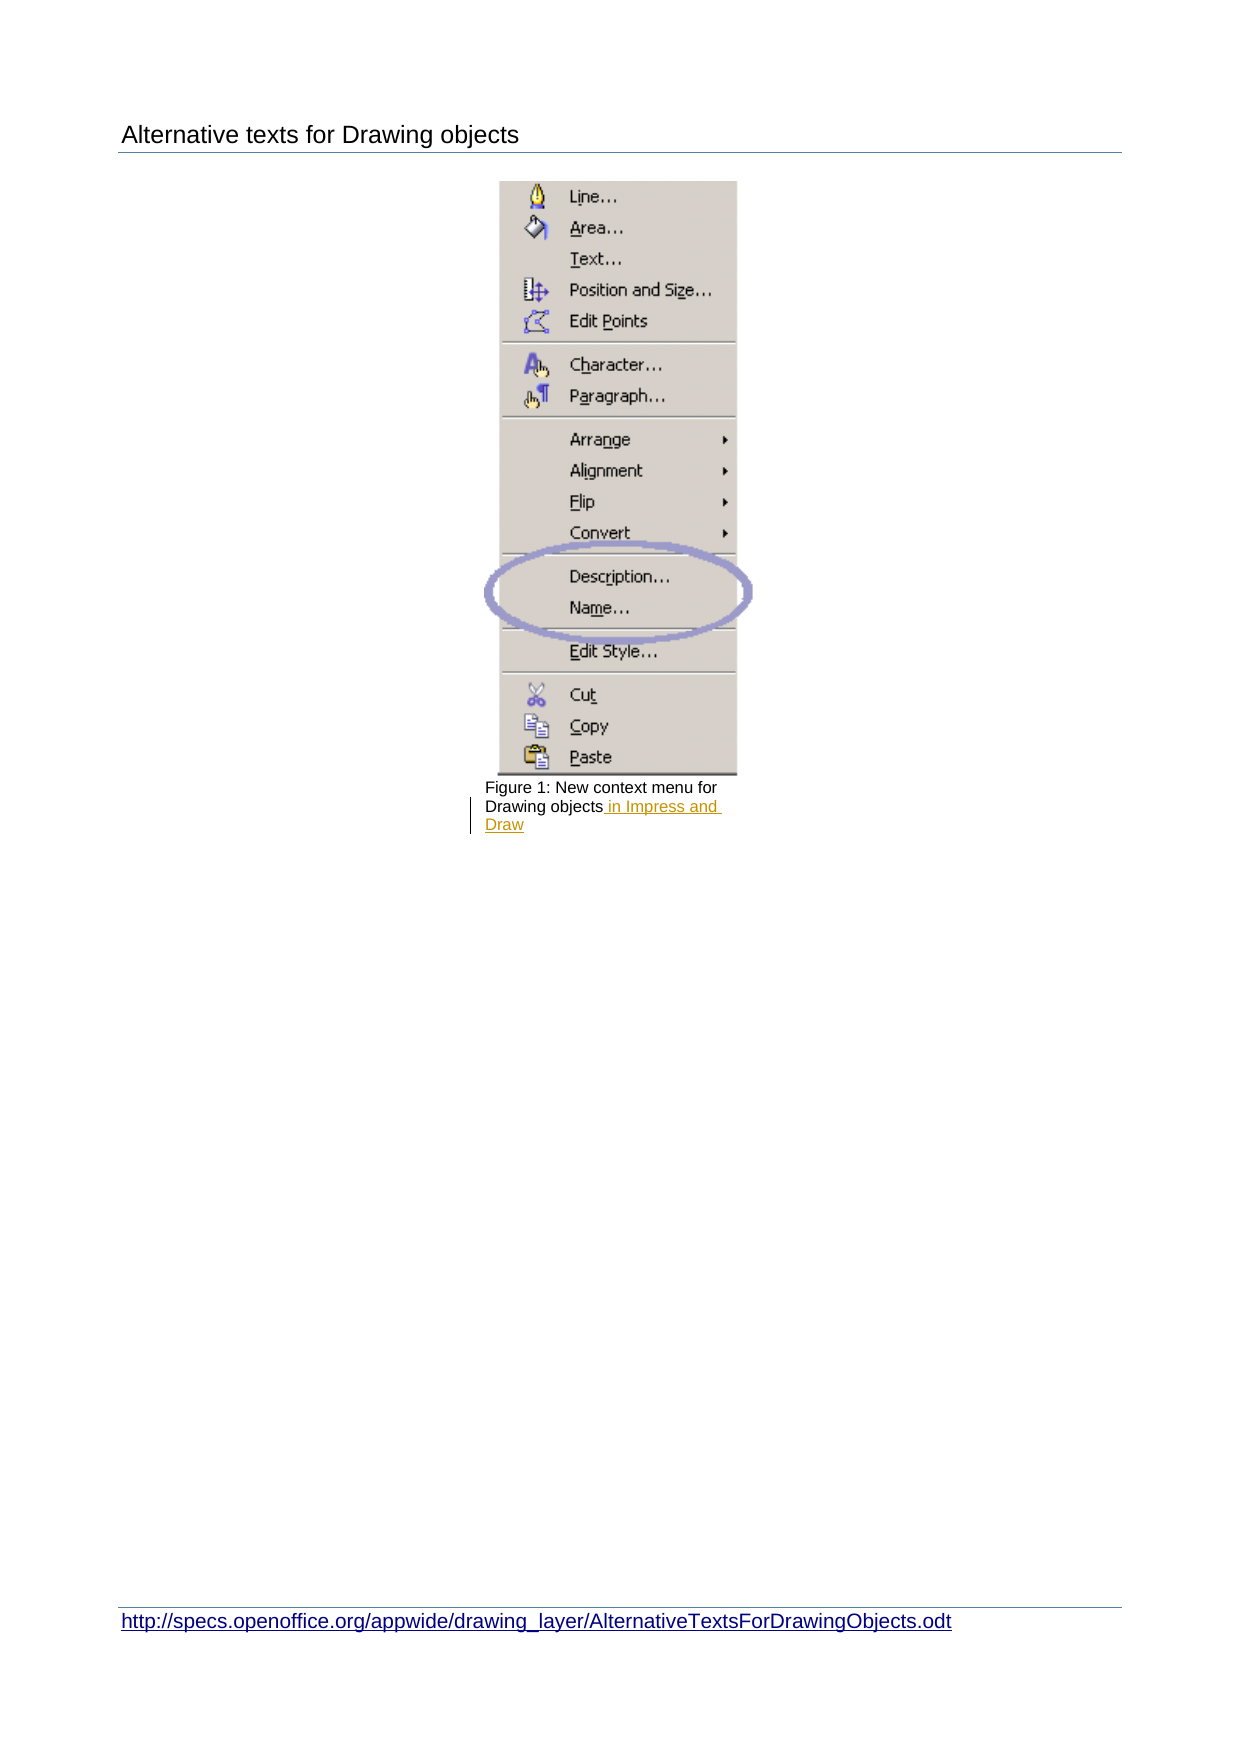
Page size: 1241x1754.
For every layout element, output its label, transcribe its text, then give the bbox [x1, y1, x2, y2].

picture [484, 181, 756, 779]
text Figure 1: New context menu for Drawing objects in Impress and Draw [485, 779, 755, 834]
